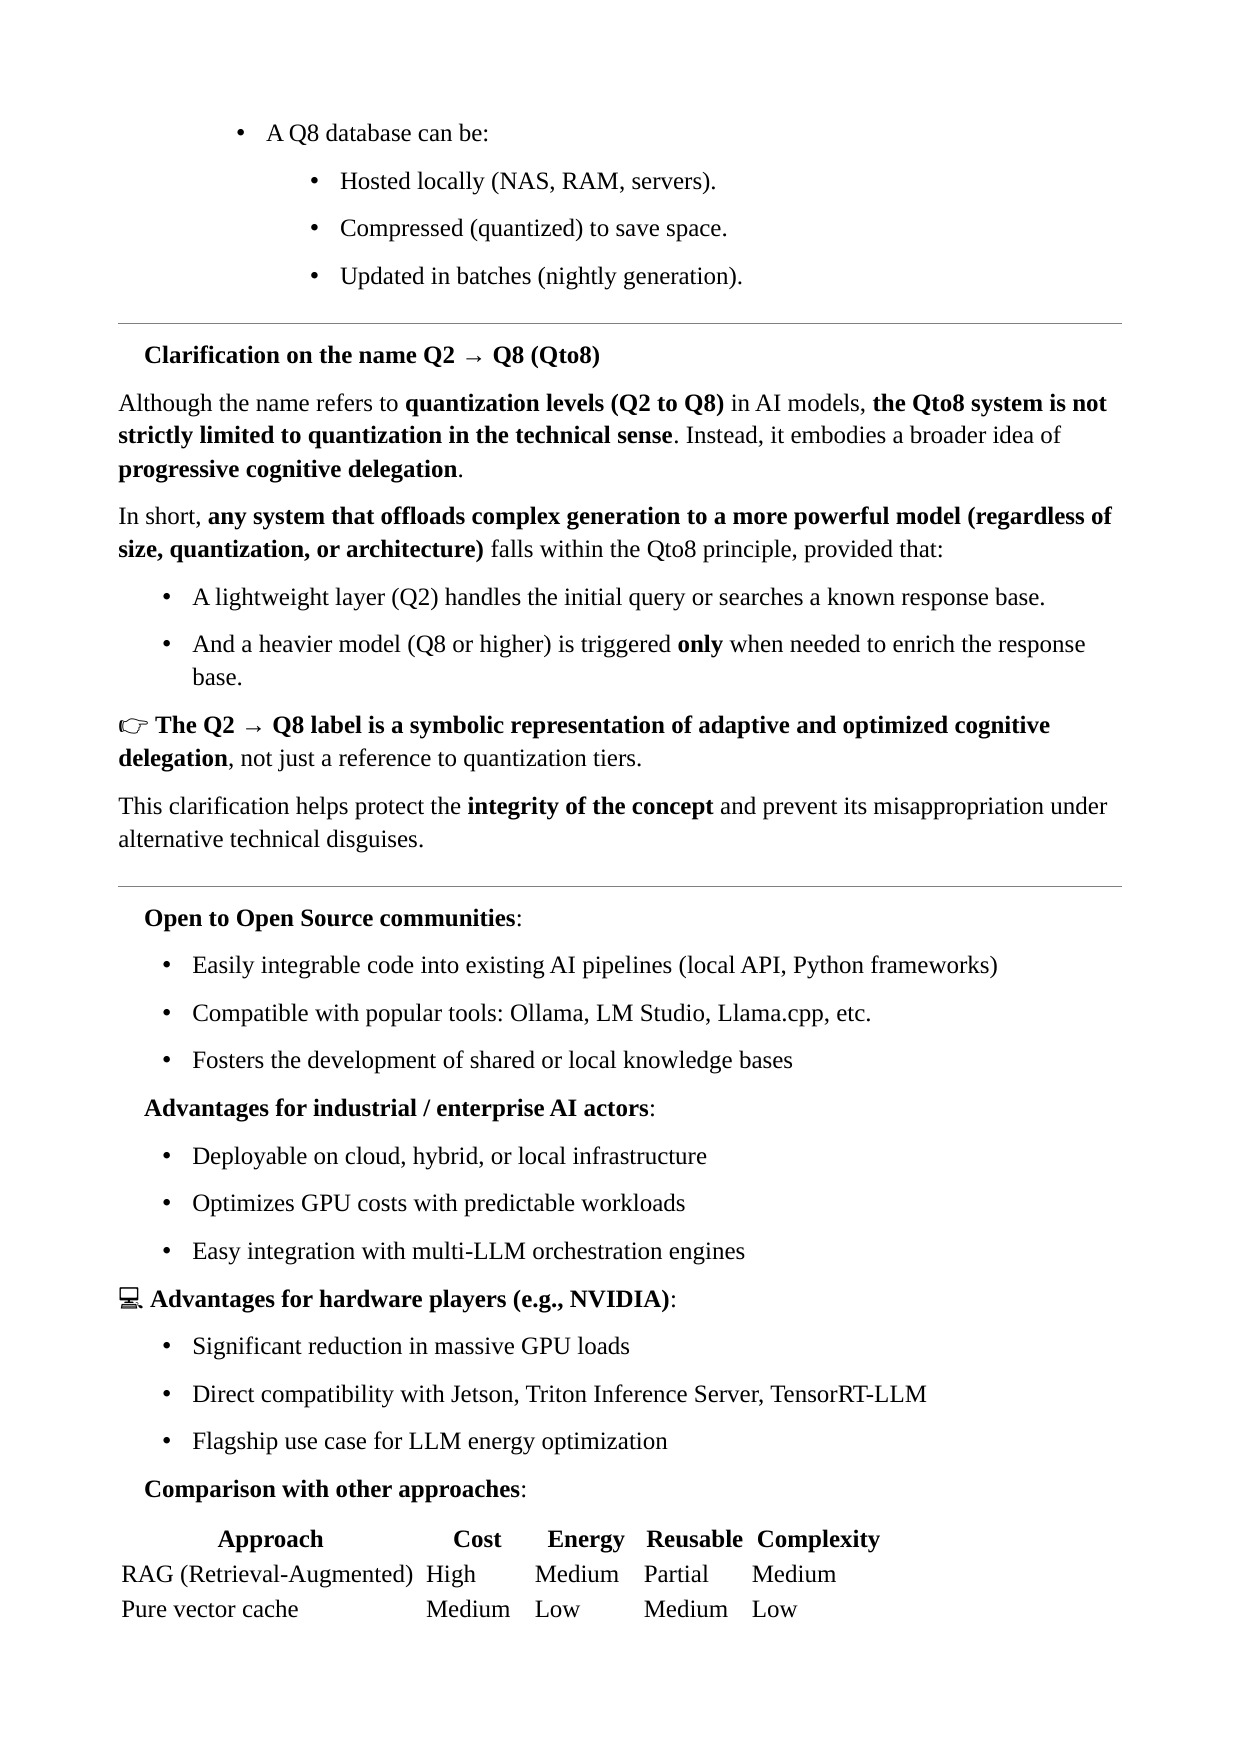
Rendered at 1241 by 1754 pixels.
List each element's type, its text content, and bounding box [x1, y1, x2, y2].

table_header Complexity [749, 1522, 888, 1556]
table_cell Medium [423, 1591, 532, 1625]
table_cell Low [749, 1591, 888, 1625]
list Direct compatibility with Jetson, Triton Inference Server, TensorRT-LLM [162, 1379, 1122, 1408]
list Compatible with popular tools: Ollama, LM Studio, Llama.cpp, etc. [162, 998, 1122, 1027]
table_cell Low [532, 1591, 641, 1625]
table_cell Pure vector cache [118, 1591, 423, 1625]
table_header Reusable [641, 1522, 749, 1556]
list Easily integrable code into existing AI pipelines (local API, Python frameworks) [162, 950, 1122, 979]
list Updated in batches (nightly generation). [310, 261, 1122, 290]
list Optimizes GPU costs with predictable workloads [162, 1188, 1122, 1217]
text In short, any system that offloads complex generation to a more powerful model (regardless of size, quantization, or architecture) falls within the Qto8 principle, provided that: [118, 501, 1122, 563]
text 👉 The Q2 → Q8 label is a symbolic representation of adaptive and optimized cognitive delegation, not just a reference to quantization tiers. [118, 710, 1122, 772]
text 📗 Comparison with other approaches: [118, 1474, 1122, 1503]
list A lightweight layer (Q2) handles the initial query or searches a known response base. [162, 582, 1122, 611]
text 🔧 Open to Open Source communities: [118, 903, 1122, 932]
table_cell Medium [532, 1556, 641, 1591]
text This clarification helps protect the integrity of the concept and prevent its misappropriation under alternative technical disguises. [118, 791, 1122, 852]
list Significant reduction in massive GPU loads [162, 1331, 1122, 1360]
list Flagship use case for LLM energy optimization [162, 1426, 1122, 1455]
list A Q8 database can be: [236, 118, 1122, 147]
list Deployable on cloud, hybrid, or local infrastructure [162, 1141, 1122, 1169]
table_header Cost [423, 1522, 532, 1556]
text 🏢 Advantages for industrial / enterprise AI actors: [118, 1093, 1122, 1122]
table_header Approach [118, 1522, 423, 1556]
list And a heavier model (Q8 or higher) is triggered only when needed to enrich the response base. [162, 629, 1122, 691]
text 📘 Clarification on the name Q2 → Q8 (Qto8) [118, 340, 1122, 369]
list Hosted locally (NAS, RAM, servers). [310, 166, 1122, 194]
table_cell RAG (Retrieval-Augmented) [118, 1556, 423, 1591]
list Compressed (quantized) to save space. [310, 213, 1122, 242]
table_header Energy [532, 1522, 641, 1556]
table_cell Medium [749, 1556, 888, 1591]
text 💻 Advantages for hardware players (e.g., NVIDIA): [118, 1284, 1122, 1312]
table_cell Medium [641, 1591, 749, 1625]
list Easy integration with multi-LLM orchestration engines [162, 1236, 1122, 1265]
table_cell Partial [641, 1556, 749, 1591]
table_cell High [423, 1556, 532, 1591]
text Although the name refers to quantization levels (Q2 to Q8) in AI models, the Qto8 system is not strictly limited to quantization in the technical sense. Instead, it embodies a broader idea of progressive cognitive delegation. [118, 388, 1122, 482]
list Fosters the development of shared or local knowledge bases [162, 1046, 1122, 1074]
